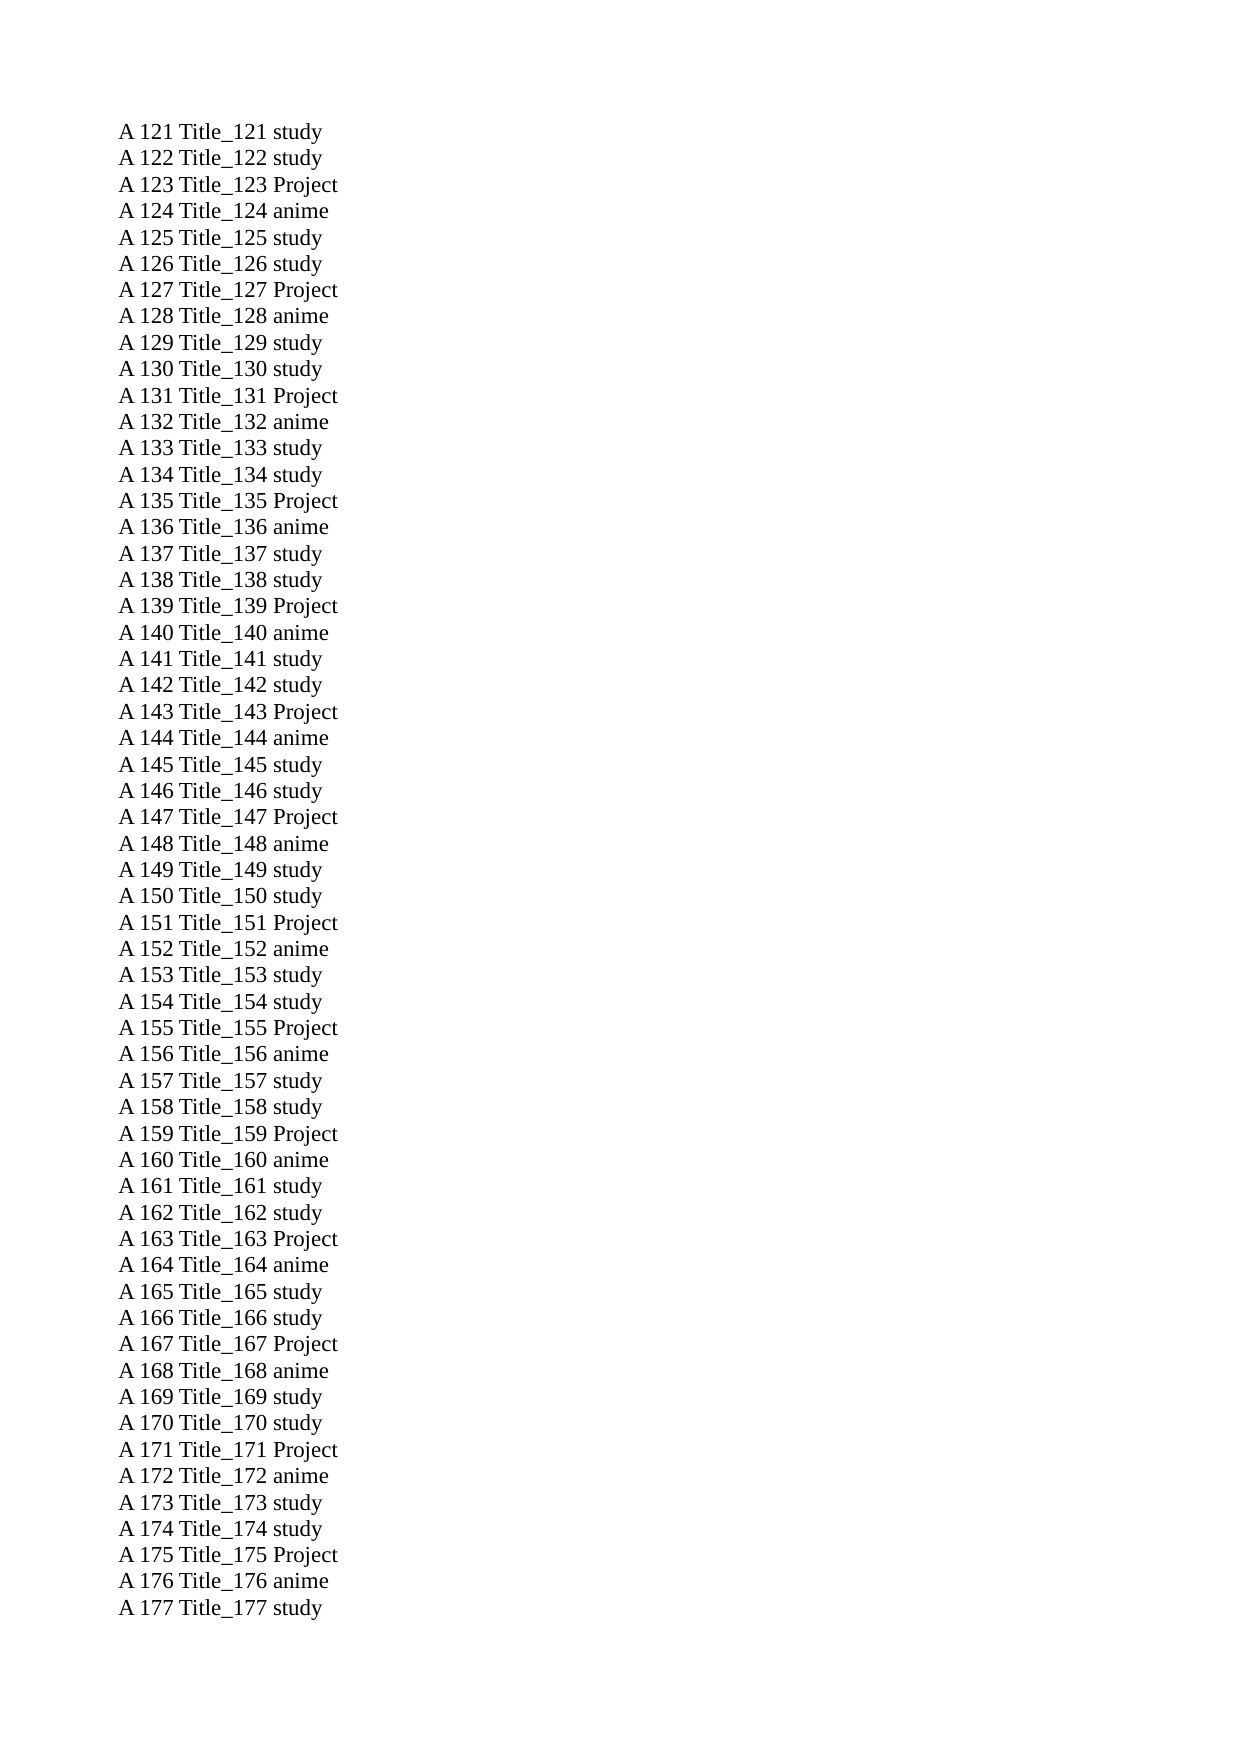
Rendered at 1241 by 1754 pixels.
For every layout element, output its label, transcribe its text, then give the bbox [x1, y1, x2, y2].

text A 163 Title_163 Project [118, 1225, 1122, 1251]
text A 172 Title_172 anime [118, 1462, 1122, 1488]
text A 156 Title_156 anime [118, 1041, 1122, 1067]
text A 162 Title_162 study [118, 1199, 1122, 1225]
text A 164 Title_164 anime [118, 1251, 1122, 1278]
text A 128 Title_128 anime [118, 303, 1122, 329]
text A 169 Title_169 study [118, 1383, 1122, 1409]
text A 147 Title_147 Project [118, 803, 1122, 830]
text A 139 Title_139 Project [118, 592, 1122, 619]
text A 158 Title_158 study [118, 1093, 1122, 1119]
text A 165 Title_165 study [118, 1278, 1122, 1304]
text A 146 Title_146 study [118, 777, 1122, 803]
text A 138 Title_138 study [118, 566, 1122, 592]
text A 144 Title_144 anime [118, 724, 1122, 751]
text A 159 Title_159 Project [118, 1119, 1122, 1146]
text A 151 Title_151 Project [118, 909, 1122, 935]
text A 126 Title_126 study [118, 250, 1122, 276]
text A 137 Title_137 study [118, 540, 1122, 566]
text A 141 Title_141 study [118, 645, 1122, 672]
text A 170 Title_170 study [118, 1409, 1122, 1436]
text A 140 Title_140 anime [118, 619, 1122, 645]
text A 161 Title_161 study [118, 1172, 1122, 1199]
text A 171 Title_171 Project [118, 1436, 1122, 1462]
text A 148 Title_148 anime [118, 830, 1122, 856]
text A 131 Title_131 Project [118, 382, 1122, 408]
text A 124 Title_124 anime [118, 197, 1122, 223]
text A 133 Title_133 study [118, 434, 1122, 461]
text A 154 Title_154 study [118, 988, 1122, 1014]
text A 177 Title_177 study [118, 1594, 1122, 1620]
text A 142 Title_142 study [118, 672, 1122, 698]
text A 132 Title_132 anime [118, 408, 1122, 434]
text A 127 Title_127 Project [118, 276, 1122, 303]
text A 152 Title_152 anime [118, 935, 1122, 961]
text A 174 Title_174 study [118, 1515, 1122, 1541]
text A 155 Title_155 Project [118, 1014, 1122, 1041]
text A 122 Title_122 study [118, 144, 1122, 171]
text A 153 Title_153 study [118, 961, 1122, 988]
text A 157 Title_157 study [118, 1067, 1122, 1093]
text A 149 Title_149 study [118, 856, 1122, 882]
text A 150 Title_150 study [118, 882, 1122, 909]
text A 145 Title_145 study [118, 751, 1122, 777]
text A 173 Title_173 study [118, 1488, 1122, 1515]
text A 125 Title_125 study [118, 223, 1122, 250]
text A 134 Title_134 study [118, 461, 1122, 487]
text A 121 Title_121 study [118, 118, 1122, 144]
text A 130 Title_130 study [118, 355, 1122, 382]
text A 160 Title_160 anime [118, 1146, 1122, 1172]
text A 143 Title_143 Project [118, 698, 1122, 724]
text A 135 Title_135 Project [118, 487, 1122, 513]
text A 176 Title_176 anime [118, 1568, 1122, 1594]
text A 136 Title_136 anime [118, 513, 1122, 540]
text A 168 Title_168 anime [118, 1357, 1122, 1383]
text A 129 Title_129 study [118, 329, 1122, 355]
text A 123 Title_123 Project [118, 171, 1122, 197]
text A 167 Title_167 Project [118, 1330, 1122, 1357]
text A 166 Title_166 study [118, 1304, 1122, 1330]
text A 175 Title_175 Project [118, 1541, 1122, 1568]
